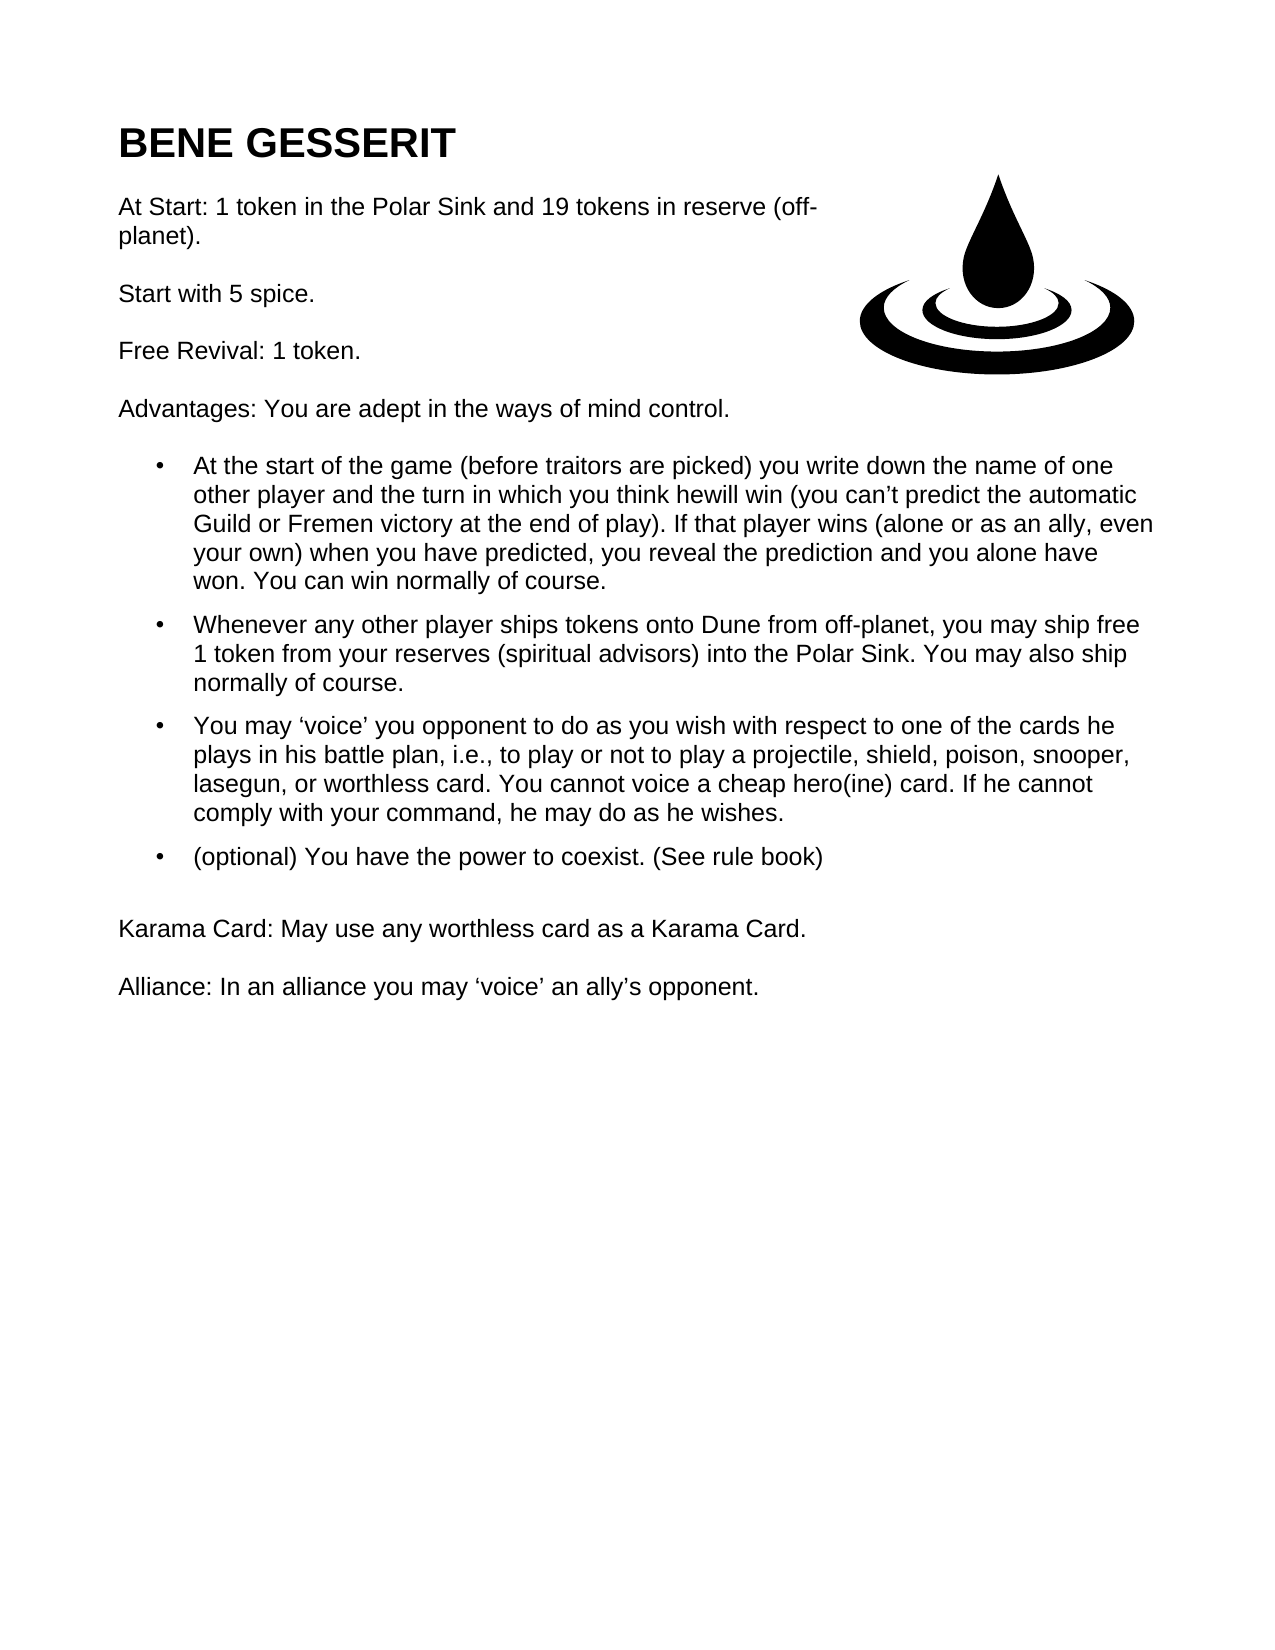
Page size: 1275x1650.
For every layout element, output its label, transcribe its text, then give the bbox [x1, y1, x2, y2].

list At the start of the game (before traitors are picked) you write down the name of one other player and the turn in which you think hewill win (you can’t predict the automatic Guild or Fremen victory at the end of play). If that player wins (alone or as an ally, even your own) when you have predicted, you reveal the prediction and you alone have won. You can win normally of course. [156, 451, 1157, 595]
text Free Revival: 1 token. [118, 336, 848, 365]
text BENE GESSERIT [118, 118, 1157, 166]
text Alliance: In an alliance you may ‘voice’ an ally’s opponent. [118, 972, 1157, 1000]
list Whenever any other player ships tokens onto Dune from off-planet, you may ship free 1 token from your reserves (spiritual advisors) into the Polar Sink. You may also ship normally of course. [156, 610, 1157, 696]
text Advantages: You are adept in the ways of mind control. [118, 394, 1157, 422]
list (optional) You have the power to coexist. (See rule book) [156, 841, 1157, 870]
text Start with 5 spice. [118, 279, 848, 307]
text At Start: 1 token in the Polar Sink and 19 tokens in reserve (off-planet). [118, 192, 848, 250]
text Karama Card: May use any worthless card as a Karama Card. [118, 914, 1157, 943]
list You may ‘voice’ you opponent to do as you wish with respect to one of the cards he plays in his battle plan, i.e., to play or not to play a projectile, shield, poison, snooper, lasegun, or worthless card. You cannot voice a cheap hero(ine) card. If he cannot comply with your command, he may do as he wishes. [156, 711, 1157, 826]
